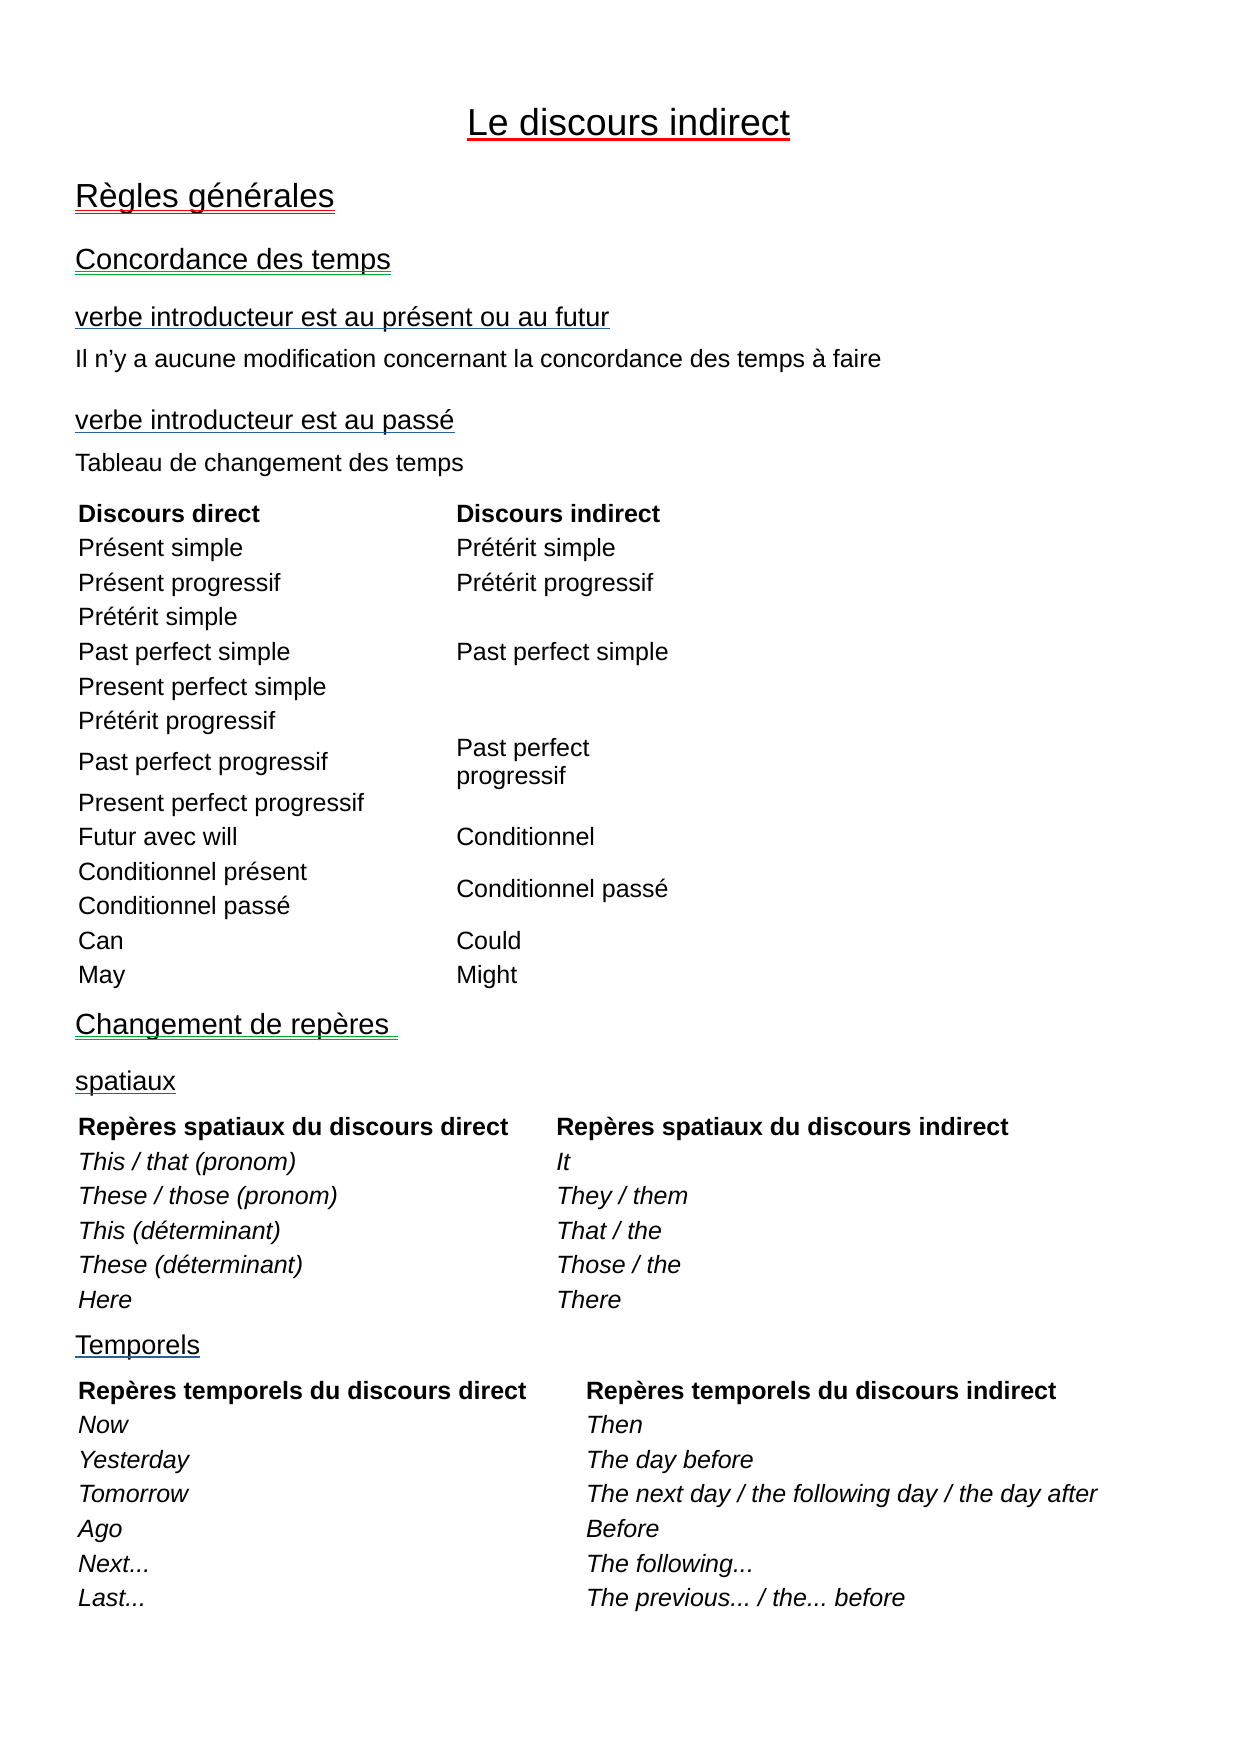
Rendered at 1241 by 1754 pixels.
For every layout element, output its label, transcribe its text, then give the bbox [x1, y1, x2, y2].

table_cell Conditionnel passé [453, 854, 678, 923]
subtitle verbe introducteur est au présent ou au futur [75, 301, 1182, 332]
table_header Repères spatiaux du discours direct [75, 1109, 553, 1144]
subtitle Règles générales [75, 176, 1182, 215]
table_cell The day before [583, 1442, 1167, 1477]
table_cell Might [453, 958, 678, 992]
table_cell Can [75, 923, 453, 958]
table_cell This / that (pronom) [75, 1144, 553, 1178]
subtitle Concordance des temps [75, 242, 1182, 276]
subtitle Temporels [75, 1329, 1182, 1360]
table_cell It [553, 1144, 1027, 1178]
table_header Repères temporels du discours direct [75, 1373, 583, 1407]
table_cell There [553, 1282, 1027, 1317]
table_cell Prétérit simple [75, 600, 453, 634]
table_cell Could [453, 923, 678, 958]
table_cell Those / the [553, 1248, 1027, 1282]
table_cell Conditionnel présent [75, 854, 453, 888]
table_cell Last... [75, 1580, 583, 1615]
table_header Discours indirect [453, 496, 678, 530]
table_header Discours direct [75, 496, 453, 530]
table_cell Prétérit simple [453, 530, 678, 565]
text Il n’y a aucune modification concernant la concordance des temps à faire [75, 344, 1182, 373]
table_cell May [75, 958, 453, 992]
table_cell They / them [553, 1178, 1027, 1213]
table_cell Past perfect simple [453, 600, 678, 703]
table_cell The following... [583, 1546, 1167, 1580]
text Tableau de changement des temps [75, 448, 1182, 477]
table_header Repères temporels du discours indirect [583, 1373, 1167, 1407]
table_cell Conditionnel passé [75, 889, 453, 923]
table_cell Past perfect simple [75, 634, 453, 669]
table_cell Futur avec will [75, 819, 453, 854]
table_cell Past perfect progressif [75, 738, 453, 785]
table_cell Then [583, 1408, 1167, 1442]
table_cell Present perfect simple [75, 669, 453, 703]
table_cell That / the [553, 1213, 1027, 1247]
subtitle verbe introducteur est au passé [75, 404, 1182, 436]
table_cell The next day / the following day / the day after [583, 1477, 1167, 1511]
table_cell Ago [75, 1511, 583, 1546]
table_cell Past perfect progressif [453, 703, 678, 819]
table_cell Conditionnel [453, 819, 678, 854]
table_cell Tomorrow [75, 1477, 583, 1511]
table_cell Prétérit progressif [75, 703, 453, 738]
table_cell These (déterminant) [75, 1248, 553, 1282]
table_cell Before [583, 1511, 1167, 1546]
table_cell Present perfect progressif [75, 785, 453, 819]
table_cell These / those (pronom) [75, 1178, 553, 1213]
table_cell Yesterday [75, 1442, 583, 1477]
table_cell Now [75, 1408, 583, 1442]
subtitle spatiaux [75, 1065, 1182, 1097]
subtitle Le discours indirect [75, 100, 1182, 143]
table_cell Here [75, 1282, 553, 1317]
table_cell This (déterminant) [75, 1213, 553, 1247]
table_cell Prétérit progressif [453, 565, 678, 599]
table_cell The previous... / the... before [583, 1580, 1167, 1615]
table_header Repères spatiaux du discours indirect [553, 1109, 1027, 1144]
subtitle Changement de repères [75, 1007, 1182, 1040]
table_cell Présent simple [75, 530, 453, 565]
table_cell Présent progressif [75, 565, 453, 599]
table_cell Next... [75, 1546, 583, 1580]
